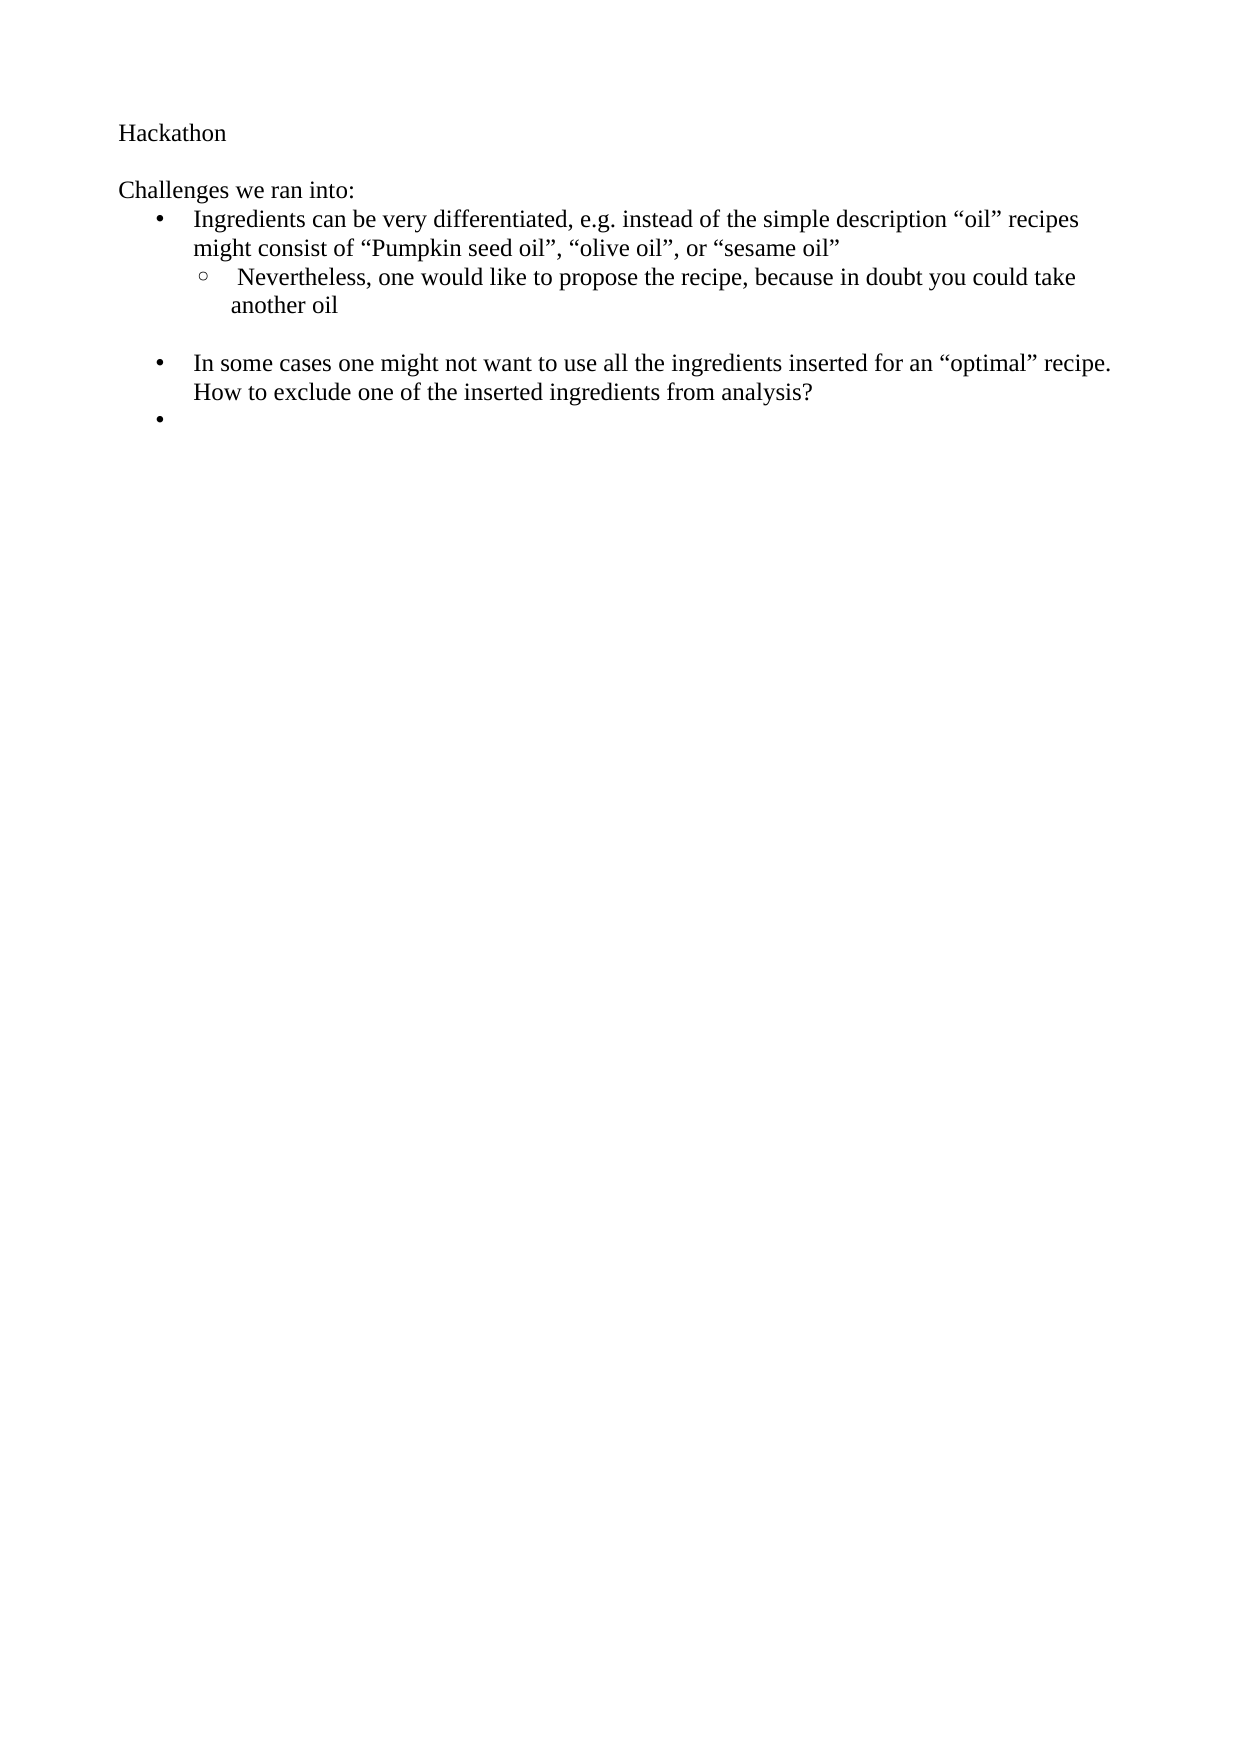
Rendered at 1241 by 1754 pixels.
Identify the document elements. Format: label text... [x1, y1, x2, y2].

text Challenges we ran into: [118, 176, 1122, 204]
list Ingredients can be very differentiated, e.g. instead of the simple description “oil” recipes might consist of “Pumpkin seed oil”, “olive oil”, or “sesame oil” [156, 204, 1122, 262]
list In some cases one might not want to use all the ingredients inserted for an “optimal” recipe. How to exclude one of the inserted ingredients from analysis? [156, 348, 1122, 406]
list Nevertheless, one would like to propose the recipe, because in doubt you could take another oil [193, 262, 1122, 319]
text Hackathon [118, 118, 1122, 147]
